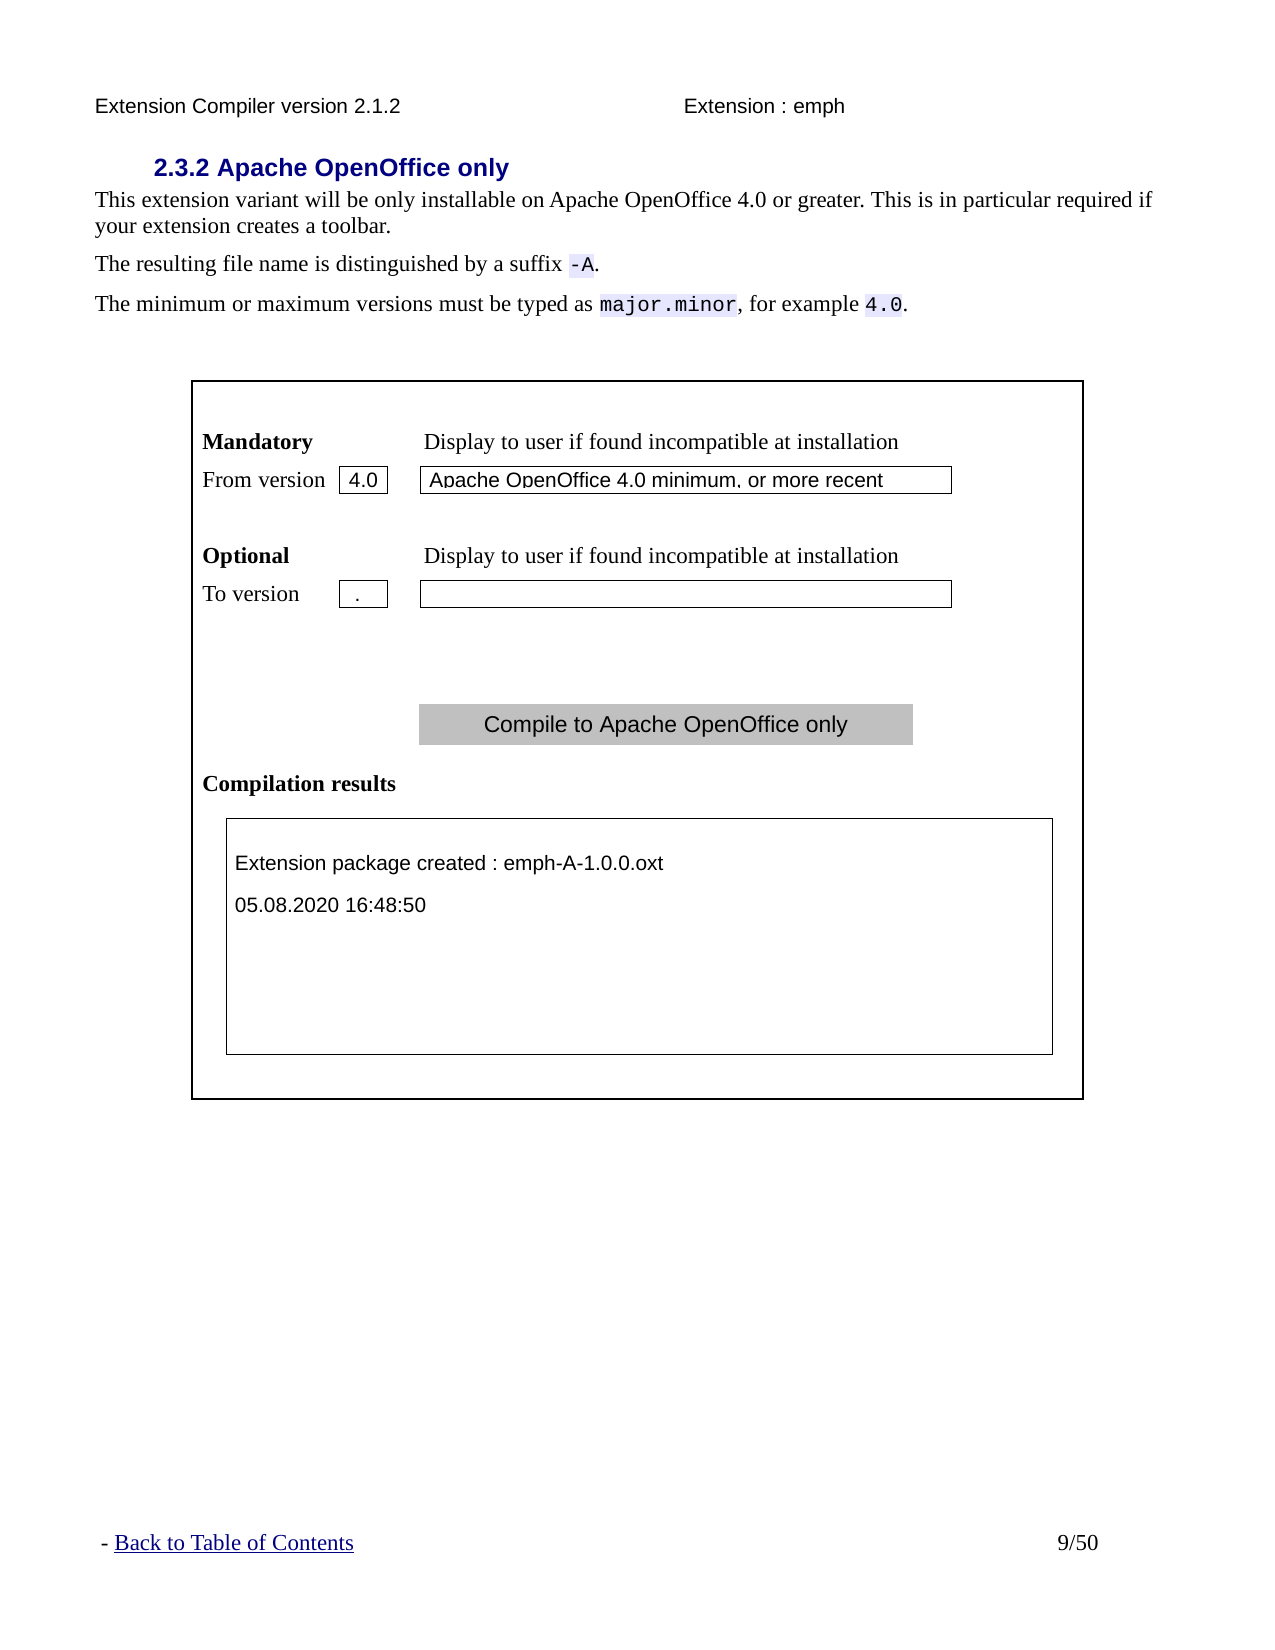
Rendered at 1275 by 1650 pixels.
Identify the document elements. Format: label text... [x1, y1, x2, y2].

text Mandatory Display to user if found incompatible at installation [202, 429, 1073, 454]
text Optional Display to user if found incompatible at installation [202, 543, 1073, 568]
text Compilation results [202, 771, 1073, 796]
text To version [202, 581, 339, 606]
text This extension variant will be only installable on Apache OpenOffice 4.0 or greater. This is in particular required if your extension creates a toolbar. [94, 187, 1181, 238]
text The minimum or maximum versions must be typed as major.minor, for example 4.0. [94, 290, 1181, 317]
text [952, 581, 1073, 606]
subtitle Apache OpenOffice only [153, 153, 1181, 181]
text [388, 467, 420, 492]
text The resulting file name is distinguished by a suffix -A. [94, 251, 1181, 278]
text [952, 467, 1073, 492]
text From version [202, 467, 339, 492]
text [388, 581, 420, 606]
